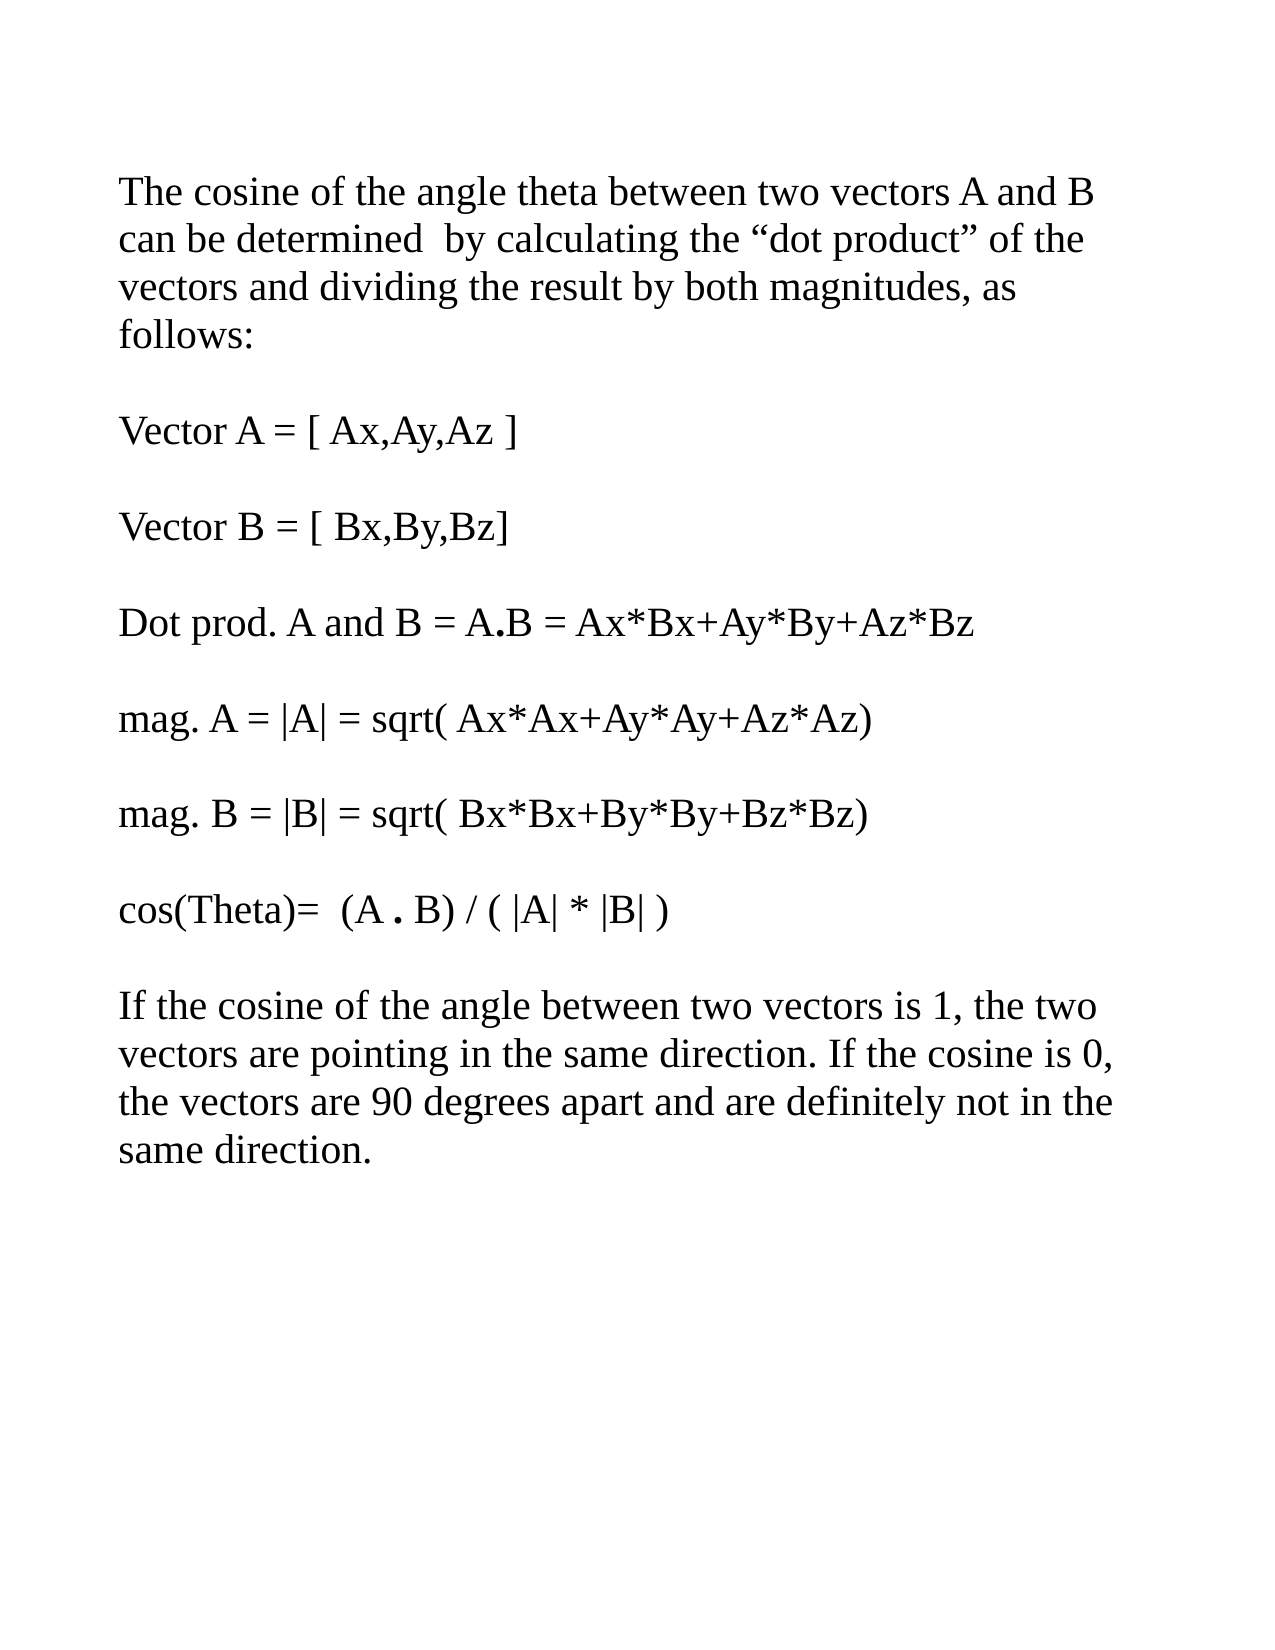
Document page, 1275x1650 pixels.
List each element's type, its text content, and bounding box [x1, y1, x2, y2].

text mag. B = |B| = sqrt( Bx*Bx+By*By+Bz*Bz) [118, 789, 1157, 837]
text Vector B = [ Bx,By,Bz] [118, 501, 1157, 549]
text cos(Theta)= (A . B) / ( |A| * |B| ) [118, 885, 1157, 933]
text mag. A = |A| = sqrt( Ax*Ax+Ay*Ay+Az*Az) [118, 693, 1157, 741]
text Vector A = [ Ax,Ay,Az ] [118, 406, 1157, 453]
text Dot prod. A and B = A.B = Ax*Bx+Ay*By+Az*Bz [118, 597, 1157, 645]
text If the cosine of the angle between two vectors is 1, the two vectors are pointing in the same direction. If the cosine is 0, the vectors are 90 degrees apart and are definitely not in the same direction. [118, 981, 1157, 1172]
text The cosine of the angle theta between two vectors A and B can be determined by calculating the “dot product” of the vectors and dividing the result by both magnitudes, as follows: [118, 166, 1157, 358]
